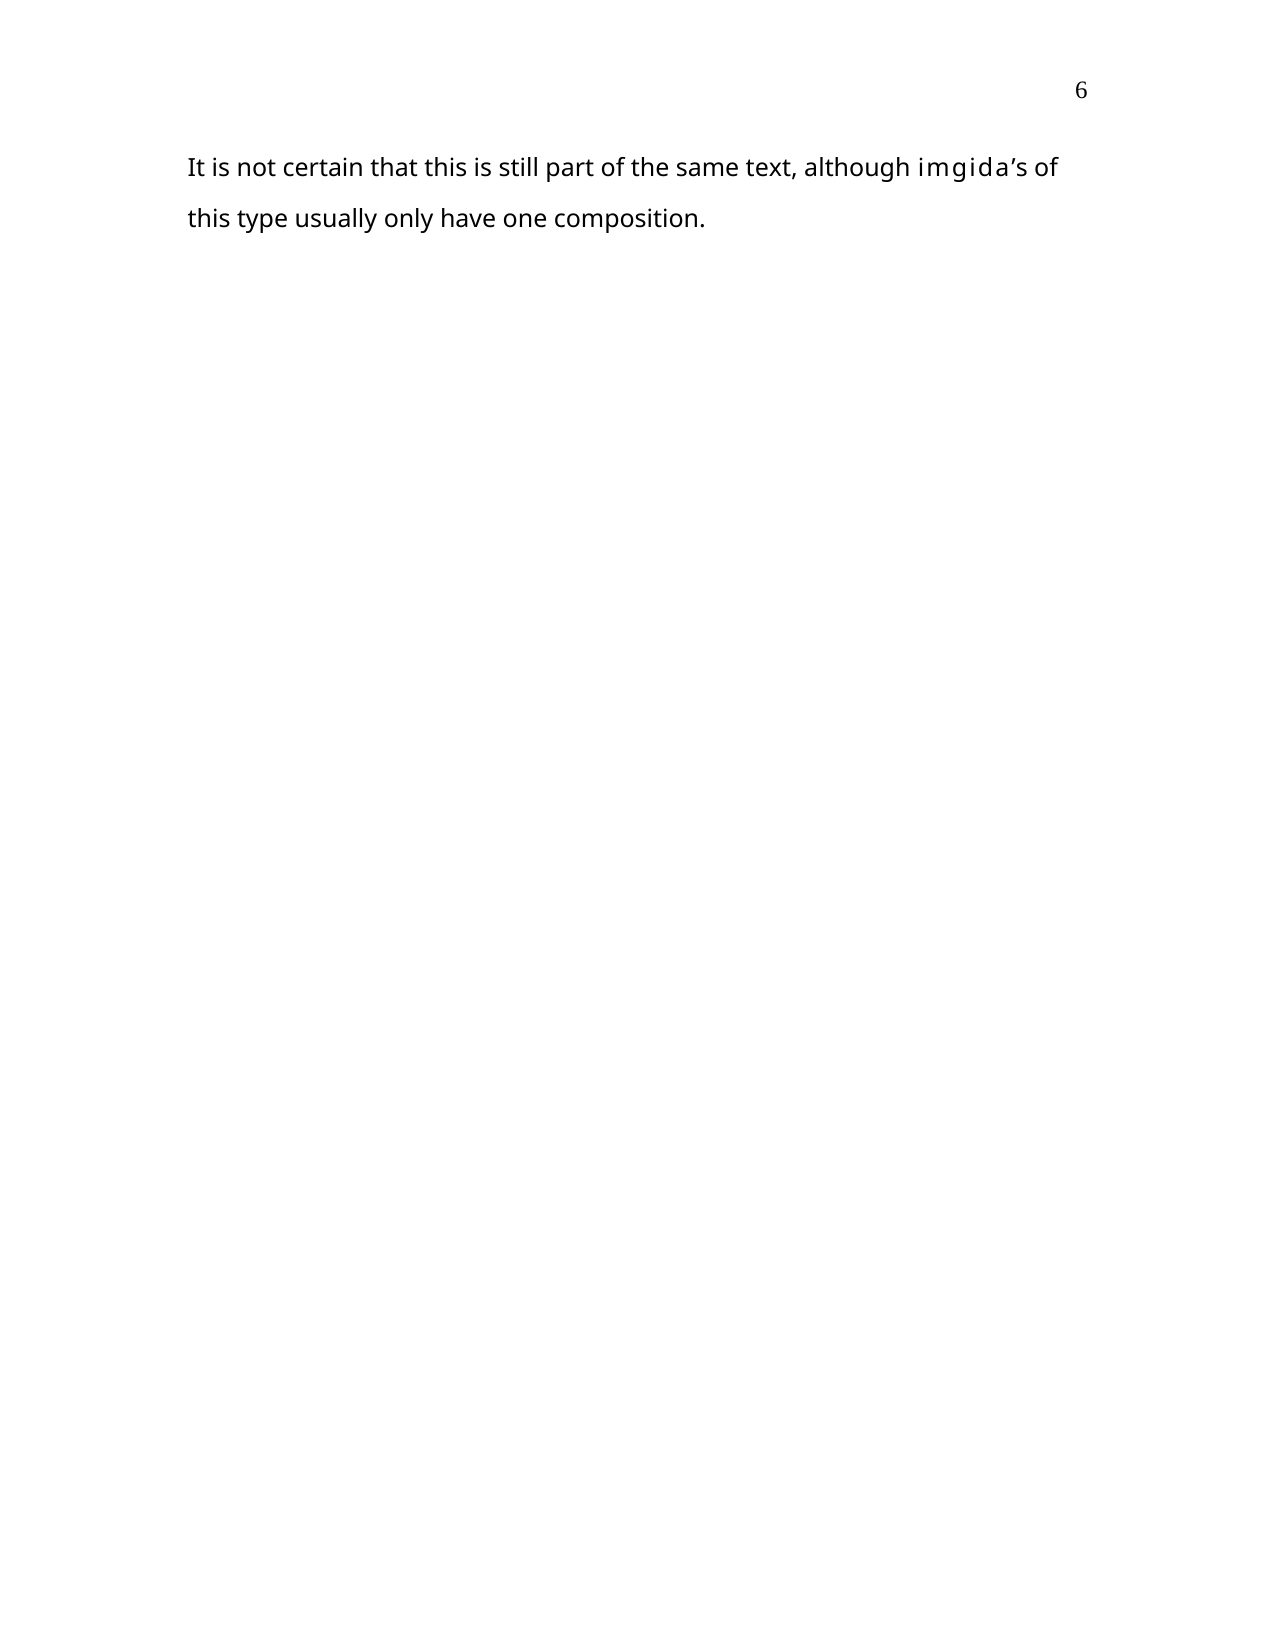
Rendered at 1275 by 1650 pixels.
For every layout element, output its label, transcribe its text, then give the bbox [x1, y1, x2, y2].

text It is not certain that this is still part of the same text, although imgida’s of this type usually only have one composition. [187, 150, 1087, 235]
